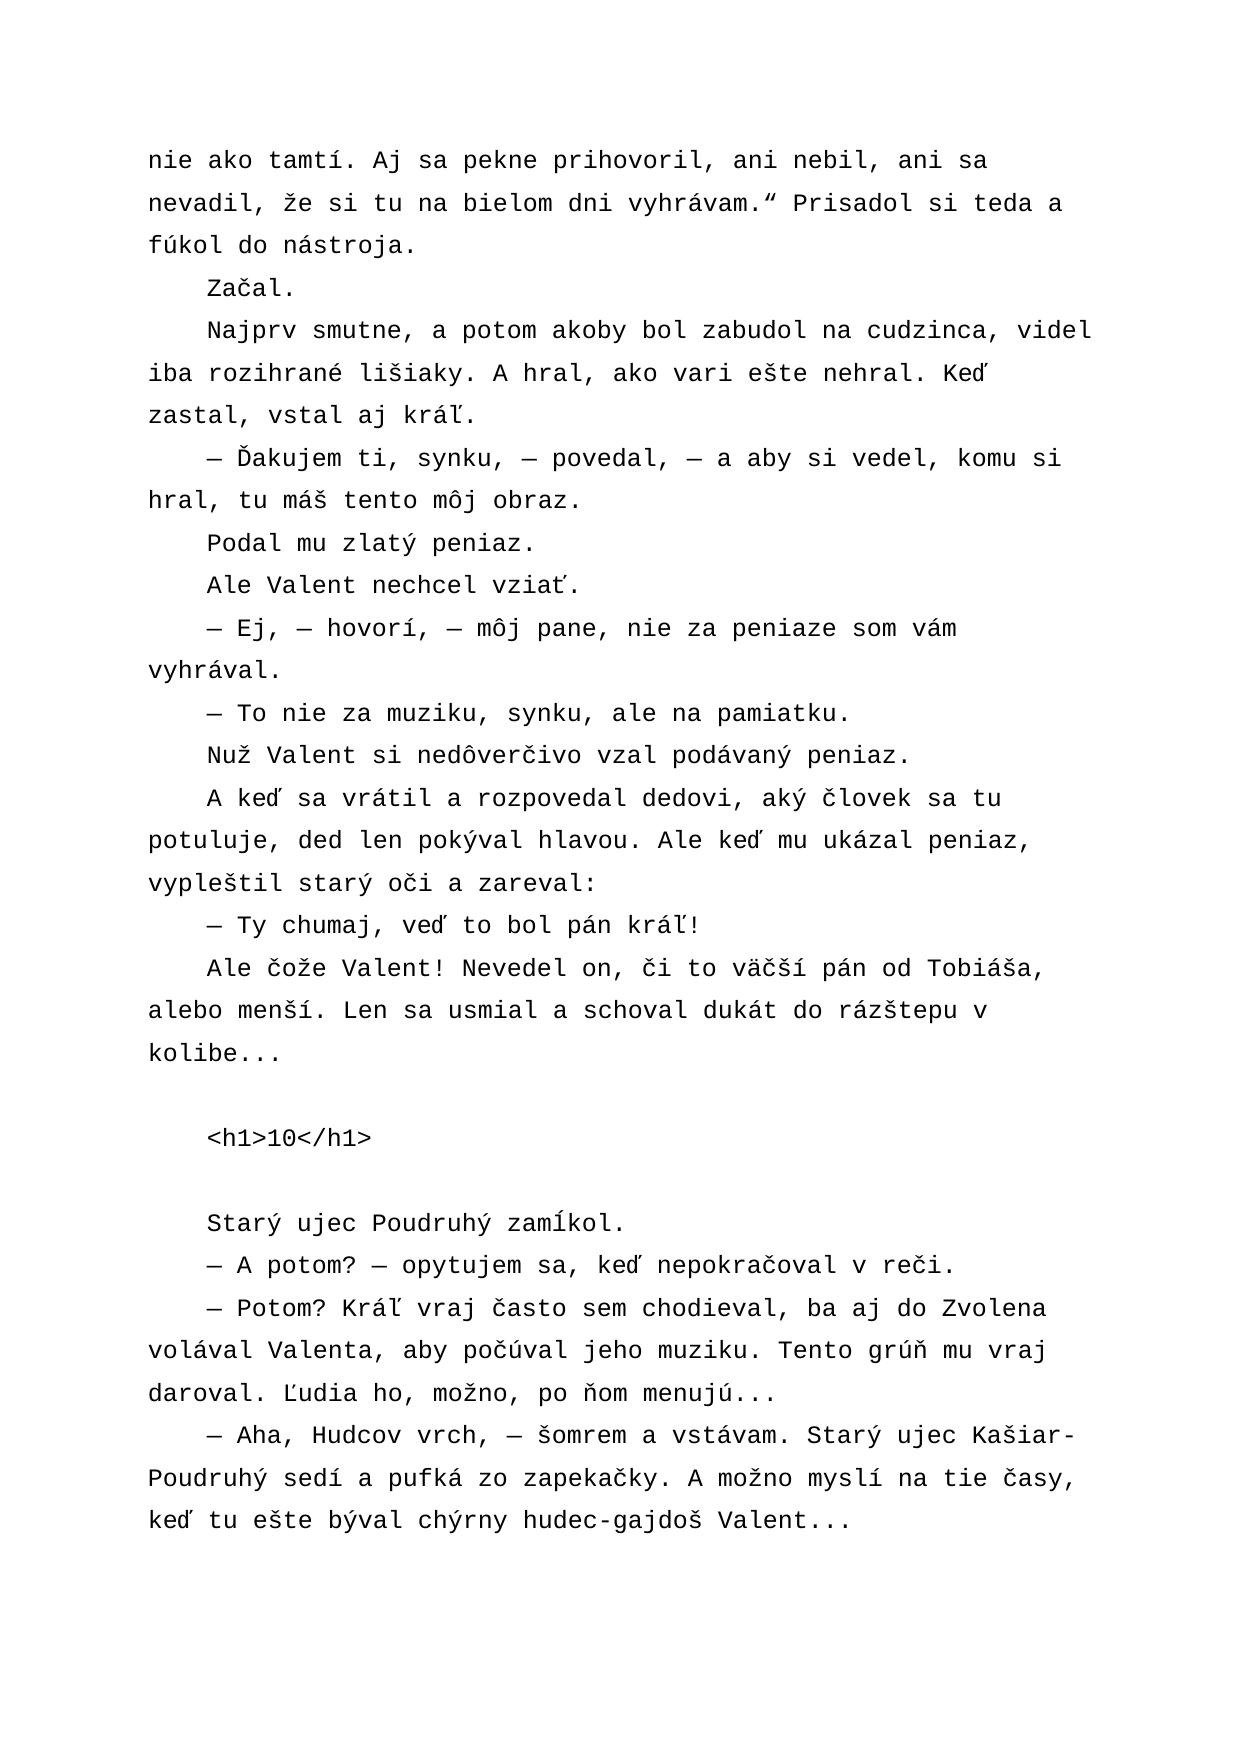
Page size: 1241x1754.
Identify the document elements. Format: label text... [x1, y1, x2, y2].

text Podal mu zlatý peniaz. [148, 530, 1093, 558]
text Nuž Valent si nedôverčivo vzal podávaný peniaz. [148, 743, 1093, 771]
text Najprv smutne, a potom akoby bol zabudol na cudzinca, videl iba rozihrané lišiaky. A hral, ako vari ešte nehral. Keď zastal, vstal aj kráľ. [148, 318, 1093, 431]
text — Ty chumaj, veď to bol pán kráľ! [148, 913, 1093, 941]
text A keď sa vrátil a rozpovedal dedovi, aký človek sa tu potuluje, ded len pokýval hlavou. Ale keď mu ukázal peniaz, vypleštil starý oči a zareval: [148, 785, 1093, 898]
text — Potom? Kráľ vraj často sem chodieval, ba aj do Zvolena volával Valenta, aby počúval jeho muziku. Tento grúň mu vraj daroval. Ľudia ho, možno, po ňom menujú... [148, 1295, 1093, 1408]
text — Ďakujem ti, synku, — povedal, — a aby si vedel, komu si hral, tu máš tento môj obraz. [148, 445, 1093, 516]
text <h1>10</h1> [148, 1125, 1093, 1153]
text — Aha, Hudcov vrch, — šomrem a vstávam. Starý ujec Kašiar-Poudruhý sedí a pufká zo zapekačky. A možno myslí na tie časy, keď tu ešte býval chýrny hudec-gajdoš Valent... [148, 1423, 1093, 1536]
text Ale čože Valent! Nevedel on, či to väčší pán od Tobiáša, alebo menší. Len sa usmial a schoval dukát do rázštepu v kolibe... [148, 955, 1093, 1068]
text — To nie za muziku, synku, ale na pamiatku. [148, 700, 1093, 728]
text — Ej, — hovorí, — môj pane, nie za peniaze som vám vyhrával. [148, 615, 1093, 686]
text Ale Valent nechcel vziať. [148, 573, 1093, 601]
text nie ako tamtí. Aj sa pekne prihovoril, ani nebil, ani sa nevadil, že si tu na bielom dni vyhrávam.“ Prisadol si teda a fúkol do nástroja. [148, 148, 1093, 261]
text Starý ujec Poudruhý zamĺkol. [148, 1210, 1093, 1238]
text Začal. [148, 275, 1093, 303]
text — A potom? — opytujem sa, keď nepokračoval v reči. [148, 1253, 1093, 1281]
